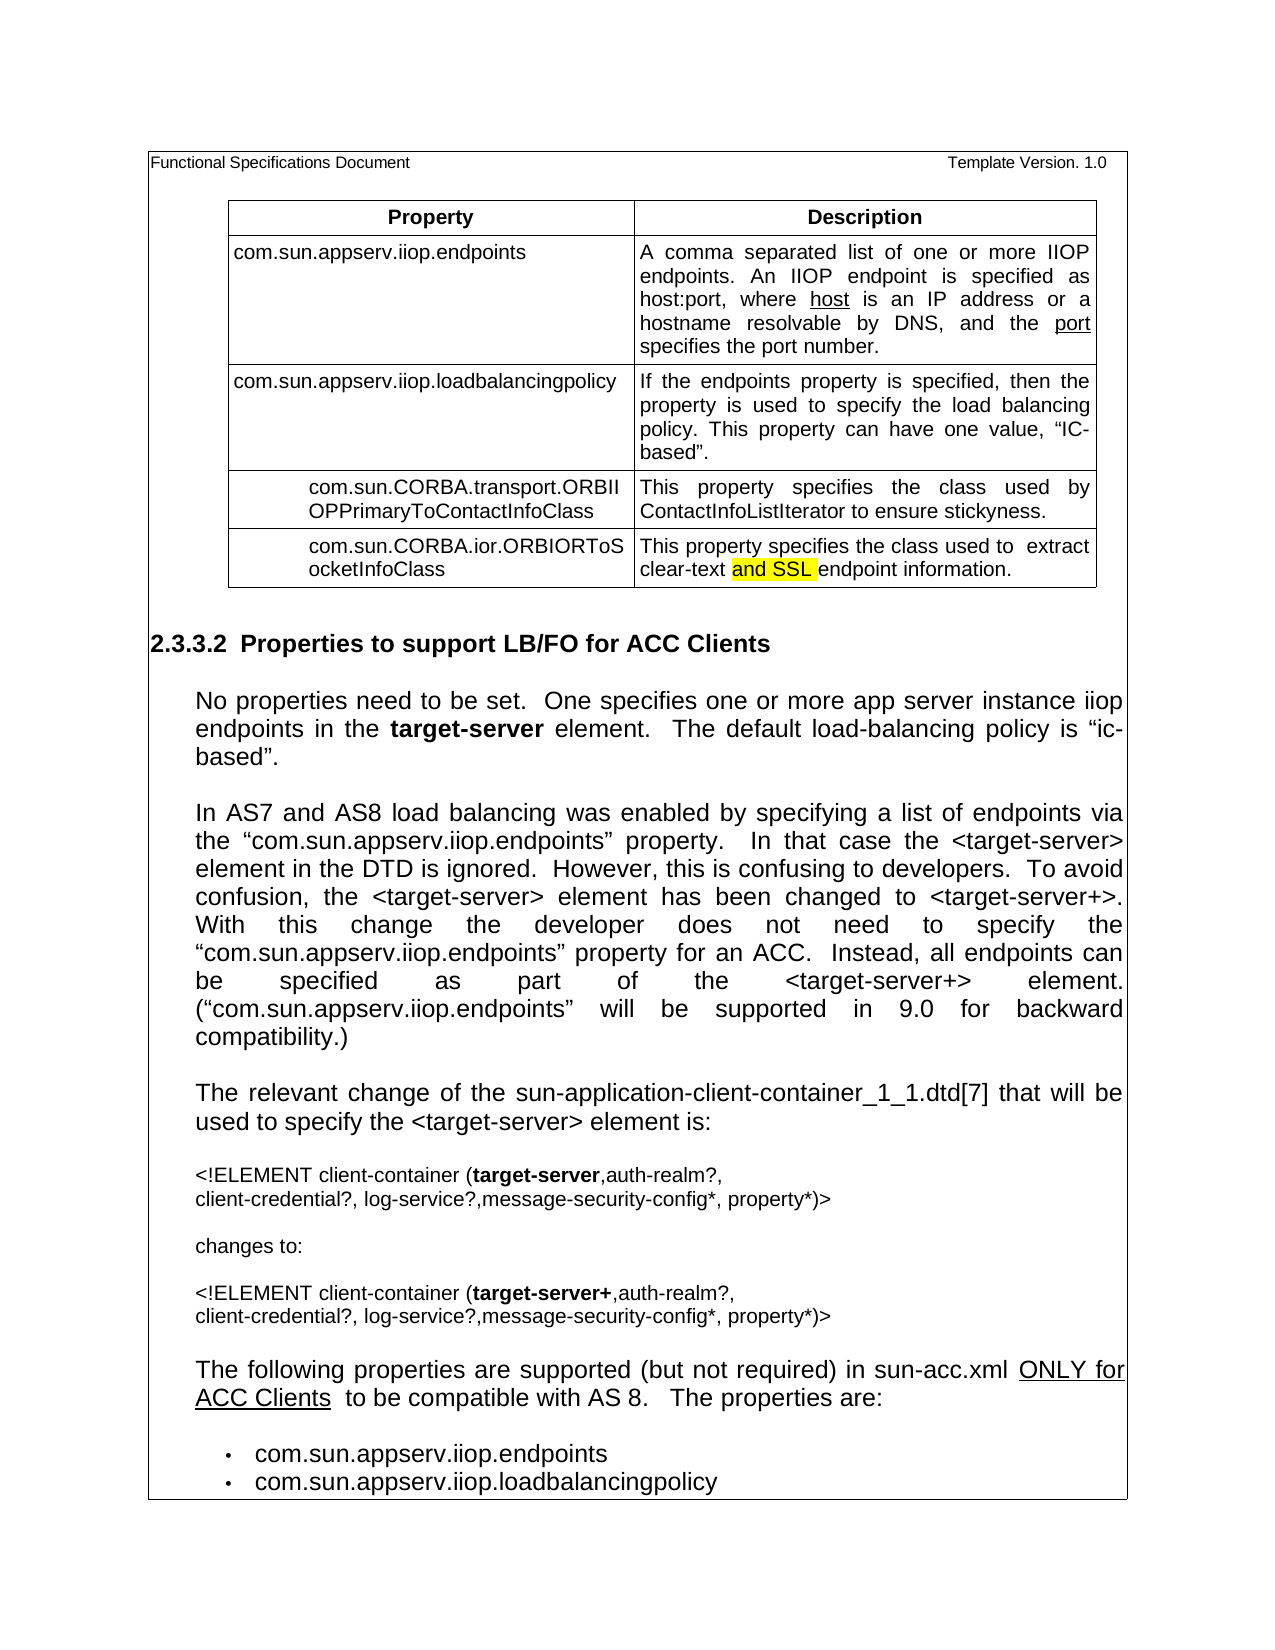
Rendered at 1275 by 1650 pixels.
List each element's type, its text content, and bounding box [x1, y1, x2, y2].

text The relevant change of the sun-application-client-container_1_1.dtd[7] that will be used to specify the <target-server> element is: [195, 1079, 1125, 1135]
table_cell If the endpoints property is specified, then the property is used to specify the load balancing policy. This property can have one value, “IC-based”. [635, 365, 1096, 470]
subtitle Properties to support LB/FO for ACC Clients [150, 630, 1125, 658]
table_cell com.sun.appserv.iiop.loadbalancingpolicy [229, 365, 634, 470]
text In AS7 and AS8 load balancing was enabled by specifying a list of endpoints via the “com.sun.appserv.iiop.endpoints” property. In that case the <target-server> element in the DTD is ignored. However, this is confusing to developers. To avoid confusion, the <target-server> element has been changed to <target-server+>. With this change the developer does not need to specify the “com.sun.appserv.iiop.endpoints” property for an ACC. Instead, all endpoints can be specified as part of the <target-server+> element. (“com.sun.appserv.iiop.endpoints” will be supported in 9.0 for backward compatibility.) [195, 799, 1125, 1051]
table_cell com.sun.appserv.iiop.endpoints [229, 236, 634, 364]
table_cell A comma separated list of one or more IIOP endpoints. An IIOP endpoint is specified as host:port, where host is an IP address or a hostname resolvable by DNS, and the port specifies the port number. [635, 236, 1096, 364]
table_header Description [635, 201, 1096, 235]
text <!ELEMENT client-container (target-server,auth-realm?, client-credential?, log-service?,message-security-config*, property*)> changes to: <!ELEMENT client-container (target-server+,auth-realm?, client-credential?, log-service?,message-security-config*, property*)> [195, 1163, 1125, 1328]
table_cell com.sun.CORBA.transport.ORBIIOPPrimaryToContactInfoClass [229, 471, 634, 528]
table_cell This property specifies the class used by ContactInfoListIterator to ensure stickyness. [635, 471, 1096, 528]
text No properties need to be set. One specifies one or more app server instance iiop endpoints in the target-server element. The default load-balancing policy is “ic-based”. [195, 687, 1125, 771]
list com.sun.appserv.iiop.endpoints [225, 1440, 1125, 1468]
table_cell This property specifies the class used to extract clear-text and SSL endpoint information. [635, 529, 1096, 587]
text The following properties are supported (but not required) in sun-acc.xml ONLY for ACC Clients to be compatible with AS 8. The properties are: [195, 1356, 1125, 1412]
table_header Property [229, 201, 634, 235]
table_cell com.sun.CORBA.ior.ORBIORToSocketInfoClass [229, 529, 634, 587]
list com.sun.appserv.iiop.loadbalancingpolicy [225, 1468, 1125, 1496]
